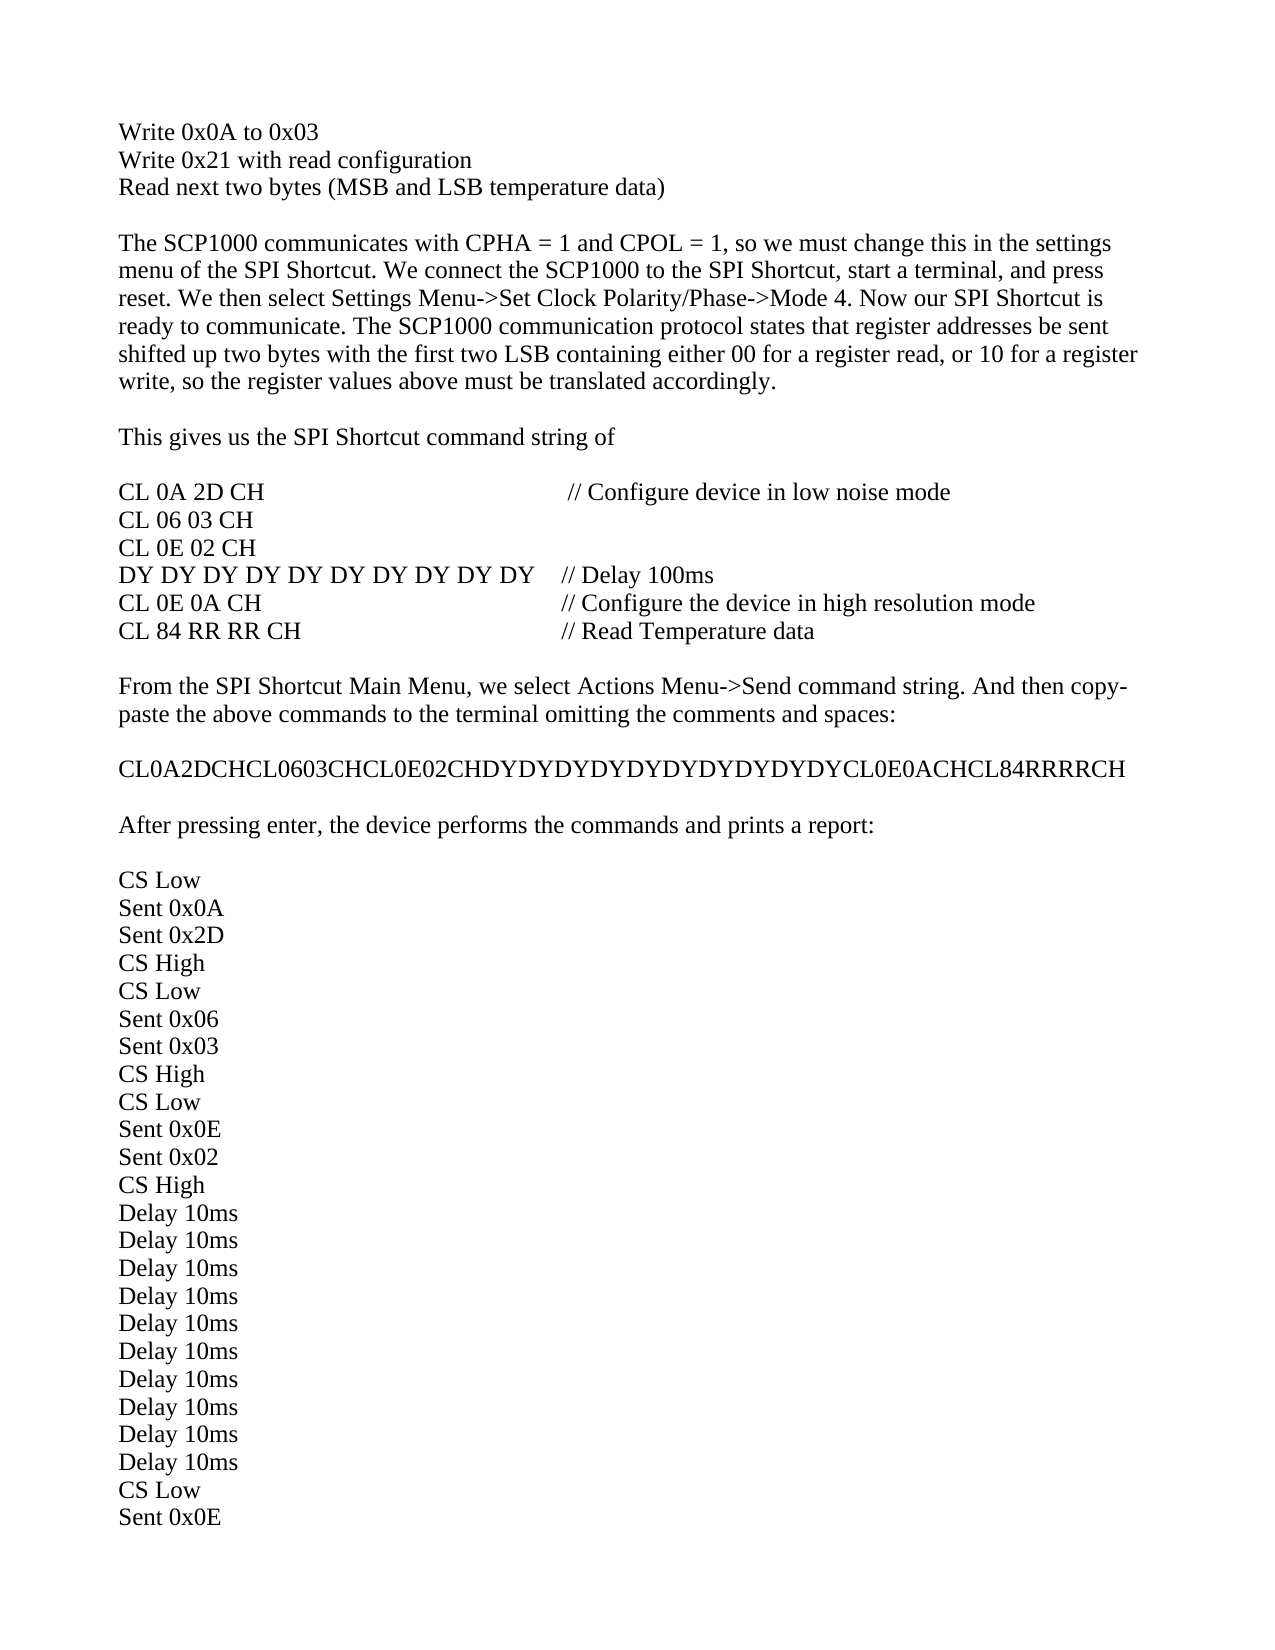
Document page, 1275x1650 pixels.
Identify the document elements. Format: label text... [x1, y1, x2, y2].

text Delay 10ms [118, 1365, 1157, 1393]
text CS Low [118, 1476, 1157, 1503]
text CS Low [118, 1088, 1157, 1116]
text The SCP1000 communicates with CPHA = 1 and CPOL = 1, so we must change this in the settings menu of the SPI Shortcut. We connect the SCP1000 to the SPI Shortcut, start a terminal, and press reset. We then select Settings Menu->Set Clock Polarity/Phase->Mode 4. Now our SPI Shortcut is ready to communicate. The SCP1000 communication protocol states that register addresses be sent shifted up two bytes with the first two LSB containing either 00 for a register read, or 10 for a register write, so the register values above must be translated accordingly. [118, 229, 1157, 395]
text Delay 10ms [118, 1309, 1157, 1337]
text Sent 0x0E [118, 1503, 1157, 1531]
text Sent 0x2D [118, 922, 1157, 949]
text Delay 10ms [118, 1226, 1157, 1254]
text Delay 10ms [118, 1282, 1157, 1309]
text Delay 10ms [118, 1199, 1157, 1226]
text Sent 0x0A [118, 894, 1157, 922]
text DY DY DY DY DY DY DY DY DY DY // Delay 100ms [118, 561, 1157, 589]
text CS High [118, 949, 1157, 977]
text CS High [118, 1171, 1157, 1199]
text CS High [118, 1060, 1157, 1088]
text Delay 10ms [118, 1420, 1157, 1448]
text After pressing enter, the device performs the commands and prints a report: [118, 811, 1157, 838]
text Write 0x0A to 0x03 [118, 118, 1157, 146]
text From the SPI Shortcut Main Menu, we select Actions Menu->Send command string. And then copy-paste the above commands to the terminal omitting the comments and spaces: [118, 672, 1157, 728]
text CL 0E 02 CH [118, 534, 1157, 561]
text Delay 10ms [118, 1393, 1157, 1420]
text CL 06 03 CH [118, 506, 1157, 534]
text Read next two bytes (MSB and LSB temperature data) [118, 173, 1157, 201]
text Delay 10ms [118, 1448, 1157, 1476]
text CS Low [118, 977, 1157, 1005]
text Write 0x21 with read configuration [118, 146, 1157, 173]
text CS Low [118, 866, 1157, 894]
text Sent 0x0E [118, 1116, 1157, 1143]
text CL 84 RR RR CH // Read Temperature data [118, 617, 1157, 644]
text CL0A2DCHCL0603CHCL0E02CHDYDYDYDYDYDYDYDYDYDYCL0E0ACHCL84RRRRCH [118, 755, 1157, 783]
text Sent 0x06 [118, 1005, 1157, 1032]
text Sent 0x03 [118, 1032, 1157, 1060]
text Delay 10ms [118, 1337, 1157, 1365]
text CL 0E 0A CH // Configure the device in high resolution mode [118, 589, 1157, 617]
text Delay 10ms [118, 1254, 1157, 1282]
text CL 0A 2D CH // Configure device in low noise mode [118, 478, 1157, 506]
text This gives us the SPI Shortcut command string of [118, 423, 1157, 451]
text Sent 0x02 [118, 1143, 1157, 1171]
